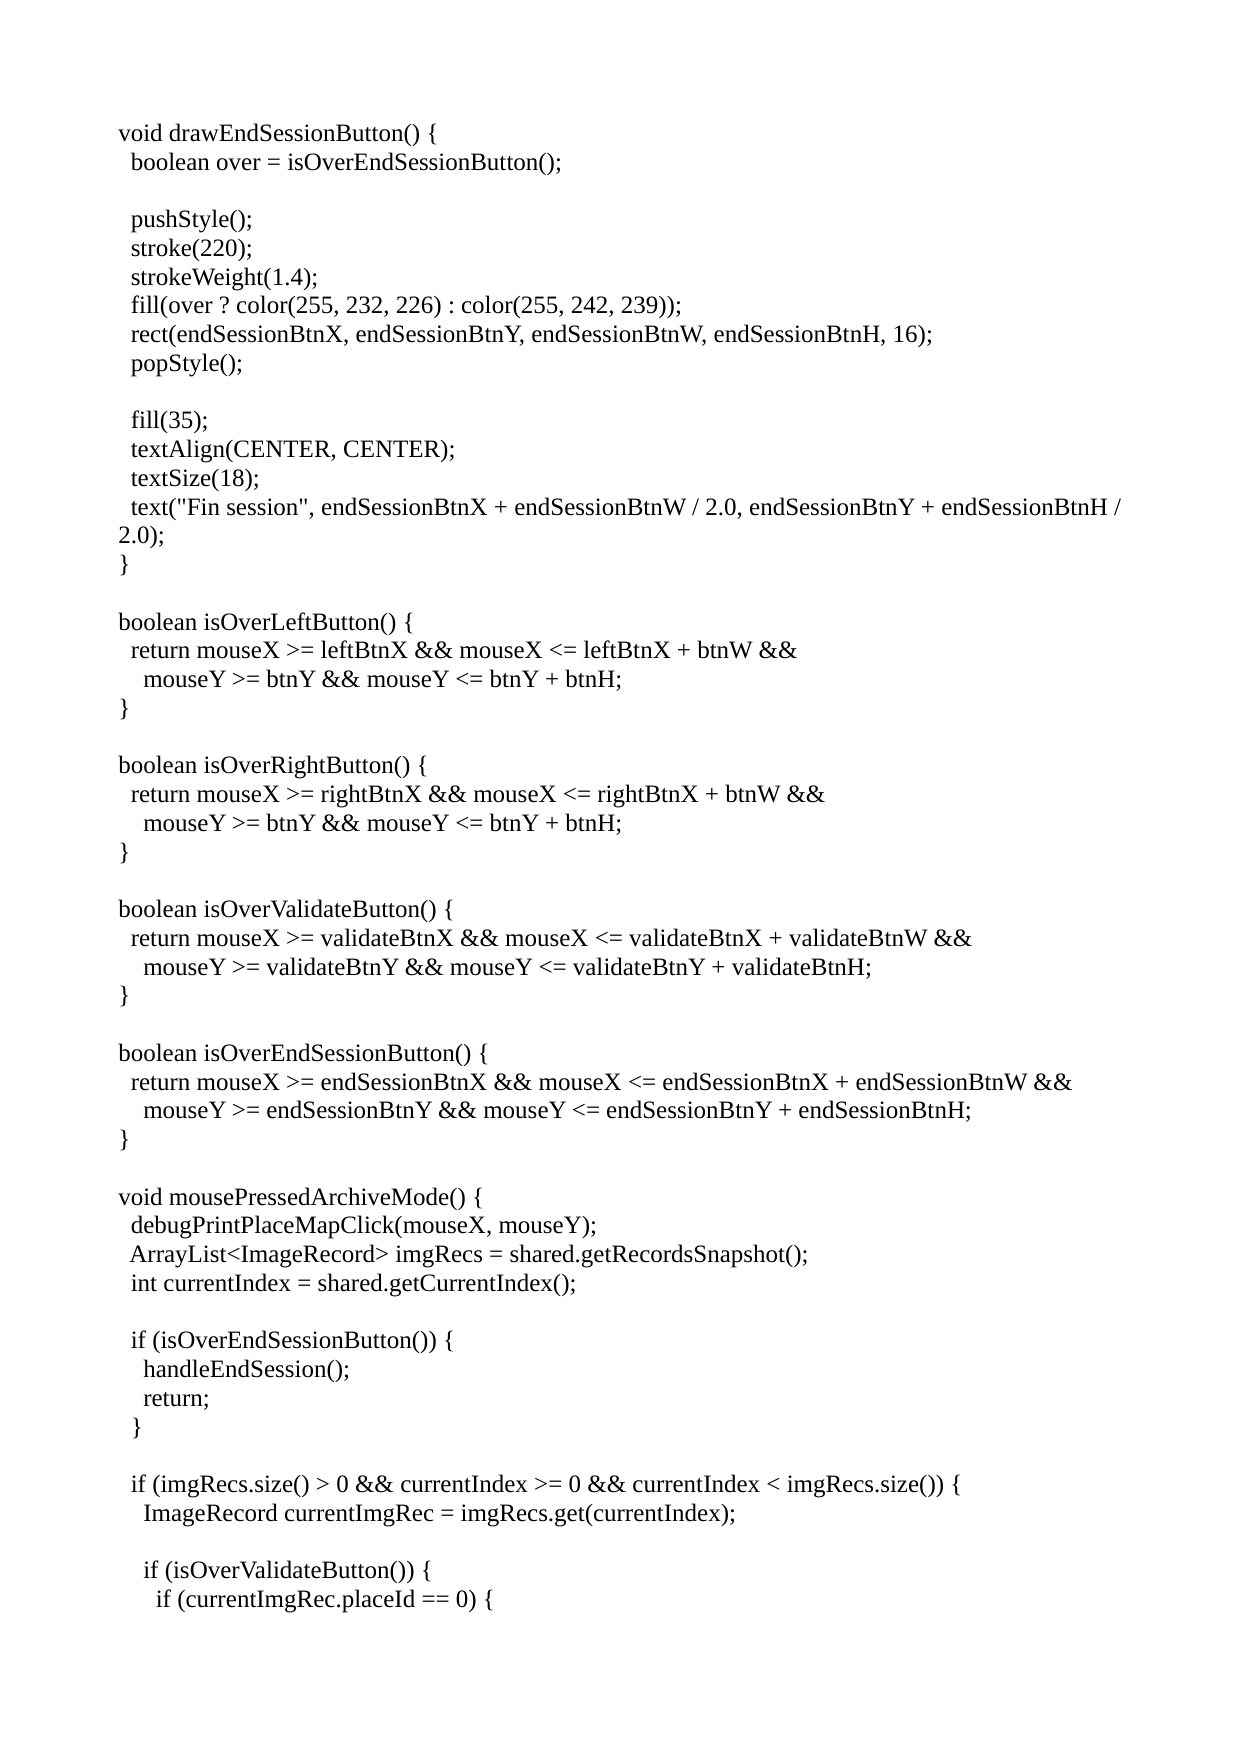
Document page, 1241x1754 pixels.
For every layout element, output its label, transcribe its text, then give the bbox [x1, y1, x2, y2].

text strokeWeight(1.4); [118, 262, 1122, 291]
text return mouseX >= validateBtnX && mouseX <= validateBtnX + validateBtnW && [118, 923, 1122, 952]
text handleEndSession(); [118, 1354, 1122, 1383]
text ImageRecord currentImgRec = imgRecs.get(currentIndex); [118, 1498, 1122, 1527]
text boolean isOverEndSessionButton() { [118, 1038, 1122, 1067]
text return mouseX >= endSessionBtnX && mouseX <= endSessionBtnX + endSessionBtnW && [118, 1067, 1122, 1096]
text fill(35); [118, 406, 1122, 434]
text if (imgRecs.size() > 0 && currentIndex >= 0 && currentIndex < imgRecs.size()) { [118, 1469, 1122, 1498]
text pushStyle(); [118, 204, 1122, 233]
text boolean isOverValidateButton() { [118, 894, 1122, 923]
text if (isOverEndSessionButton()) { [118, 1326, 1122, 1354]
text textSize(18); [118, 463, 1122, 492]
text text("Fin session", endSessionBtnX + endSessionBtnW / 2.0, endSessionBtnY + endSessionBtnH / 2.0); [118, 492, 1122, 549]
text ArrayList<ImageRecord> imgRecs = shared.getRecordsSnapshot(); [118, 1239, 1122, 1268]
text return mouseX >= rightBtnX && mouseX <= rightBtnX + btnW && [118, 779, 1122, 808]
text mouseY >= endSessionBtnY && mouseY <= endSessionBtnY + endSessionBtnH; [118, 1096, 1122, 1124]
text void drawEndSessionButton() { [118, 118, 1122, 147]
text boolean isOverLeftButton() { [118, 607, 1122, 636]
text fill(over ? color(255, 232, 226) : color(255, 242, 239)); [118, 291, 1122, 319]
text mouseY >= btnY && mouseY <= btnY + btnH; [118, 808, 1122, 837]
text textAlign(CENTER, CENTER); [118, 434, 1122, 463]
text debugPrintPlaceMapClick(mouseX, mouseY); [118, 1211, 1122, 1239]
text void mousePressedArchiveMode() { [118, 1182, 1122, 1211]
text } [118, 549, 1122, 578]
text } [118, 837, 1122, 866]
text rect(endSessionBtnX, endSessionBtnY, endSessionBtnW, endSessionBtnH, 16); [118, 319, 1122, 348]
text boolean over = isOverEndSessionButton(); [118, 147, 1122, 176]
text return; [118, 1383, 1122, 1412]
text stroke(220); [118, 233, 1122, 262]
text if (isOverValidateButton()) { [118, 1556, 1122, 1584]
text mouseY >= validateBtnY && mouseY <= validateBtnY + validateBtnH; [118, 952, 1122, 981]
text } [118, 1124, 1122, 1153]
text mouseY >= btnY && mouseY <= btnY + btnH; [118, 664, 1122, 693]
text } [118, 1412, 1122, 1441]
text boolean isOverRightButton() { [118, 751, 1122, 779]
text int currentIndex = shared.getCurrentIndex(); [118, 1268, 1122, 1297]
text if (currentImgRec.placeId == 0) { [118, 1584, 1122, 1613]
text } [118, 981, 1122, 1009]
text return mouseX >= leftBtnX && mouseX <= leftBtnX + btnW && [118, 636, 1122, 664]
text popStyle(); [118, 348, 1122, 377]
text } [118, 693, 1122, 722]
